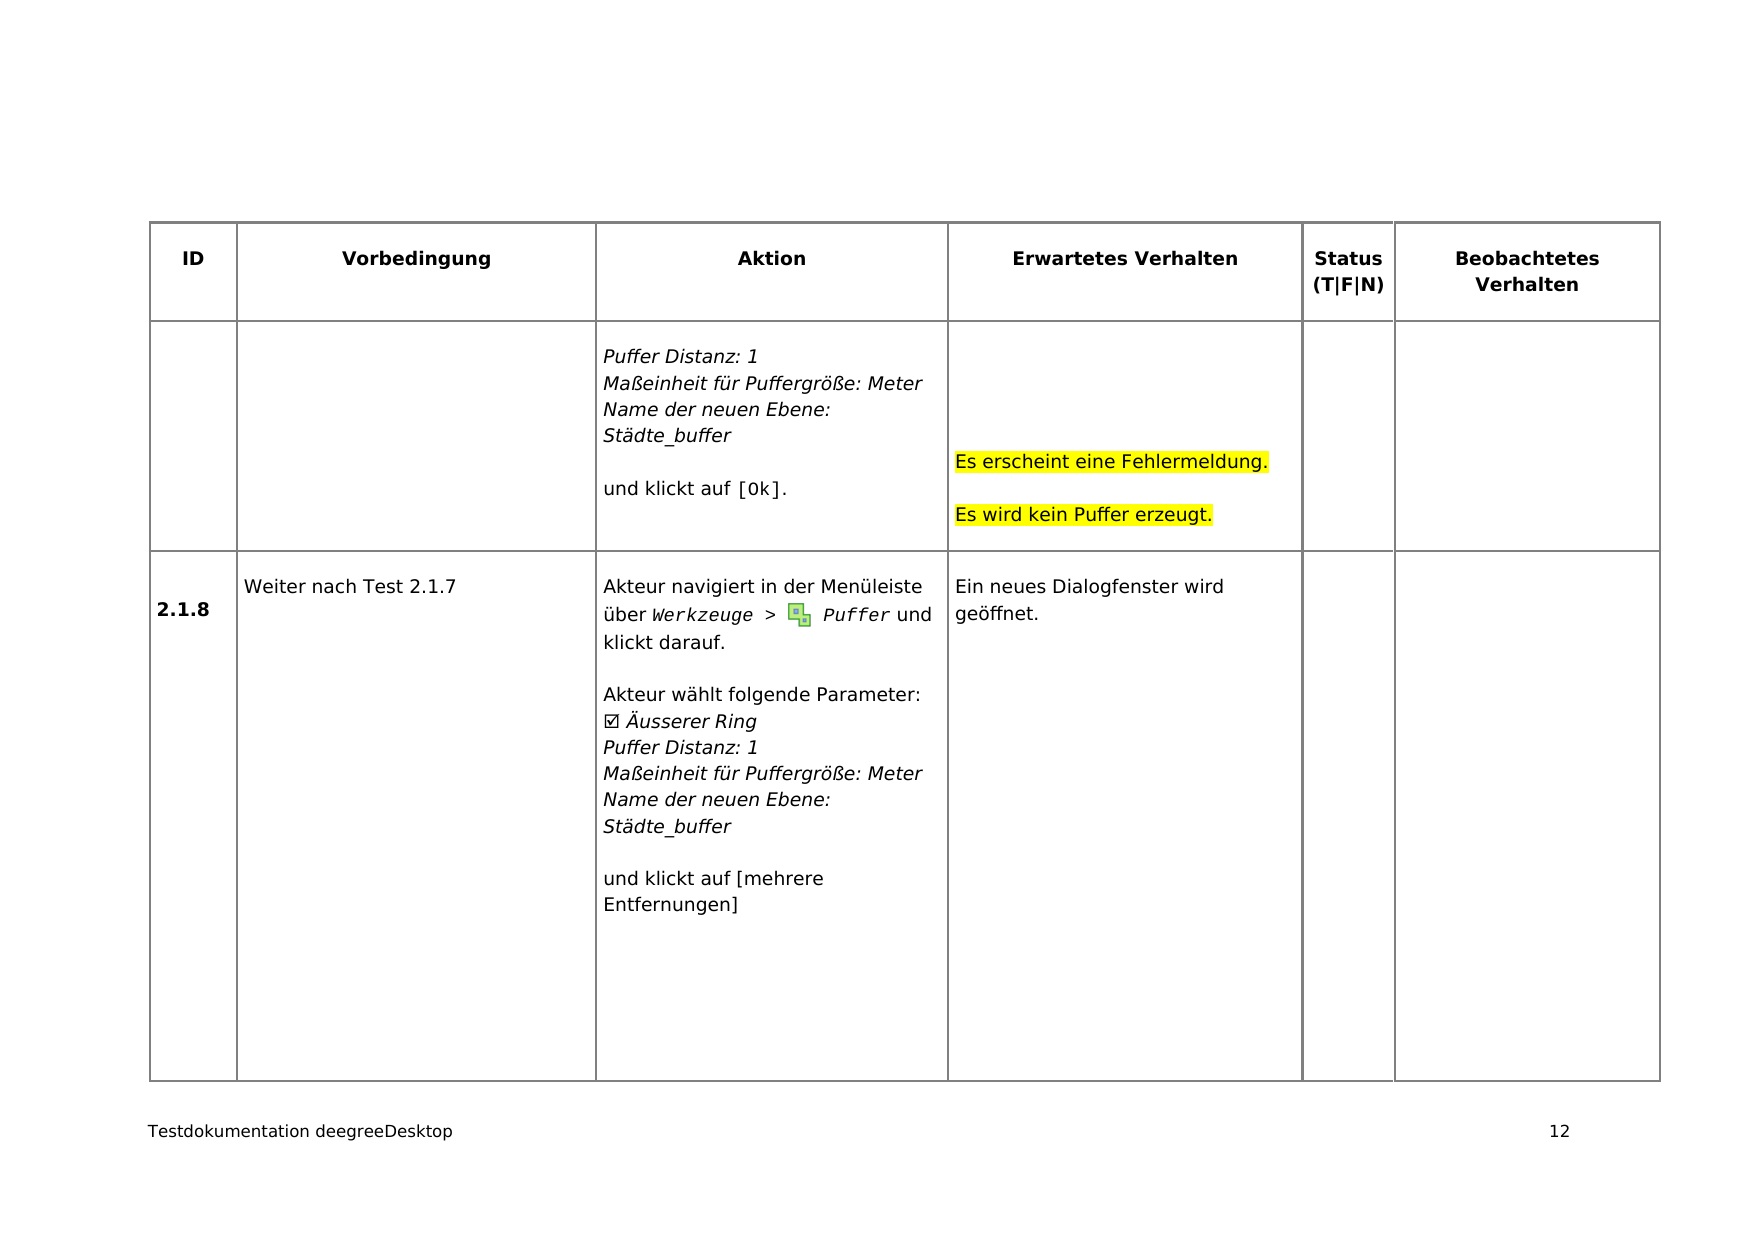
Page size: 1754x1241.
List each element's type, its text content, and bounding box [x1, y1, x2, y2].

table_cell [1304, 552, 1393, 1080]
table_cell [151, 322, 236, 550]
table_cell [151, 552, 236, 1080]
table_header Status (T|F|N) [1304, 224, 1393, 320]
table_cell [1396, 552, 1659, 1080]
table_cell [1304, 322, 1393, 550]
table_cell Weiter nach Test 2.1.7 [238, 552, 595, 1080]
table_cell [1396, 322, 1659, 550]
table_cell Ein neues Dialogfenster wird geöffnet. [949, 552, 1301, 1080]
table_cell Puffer Distanz: 1 Maßeinheit für Puffergröße: Meter Name der neuen Ebene: Städte_buffer und klickt auf [Ok]. [597, 322, 947, 550]
table_header ID [151, 224, 236, 320]
table_cell Akteur navigiert in der Menüleiste über Werkzeuge > Puffer und klickt darauf. Akteur wählt folgende Parameter:  Äusserer Ring Puffer Distanz: 1 Maßeinheit für Puffergröße: Meter Name der neuen Ebene: Städte_buffer und klickt auf [mehrere Entfernungen] [597, 552, 947, 1080]
table_header Vorbedingung [238, 224, 595, 320]
table_header Aktion [597, 224, 947, 320]
table_cell Es erscheint eine Fehlermeldung. Es wird kein Puffer erzeugt. [949, 322, 1301, 550]
table_header Beobachtetes Verhalten [1396, 224, 1659, 320]
table_header Erwartetes Verhalten [949, 224, 1301, 320]
table_cell [238, 322, 595, 550]
picture [787, 602, 812, 628]
